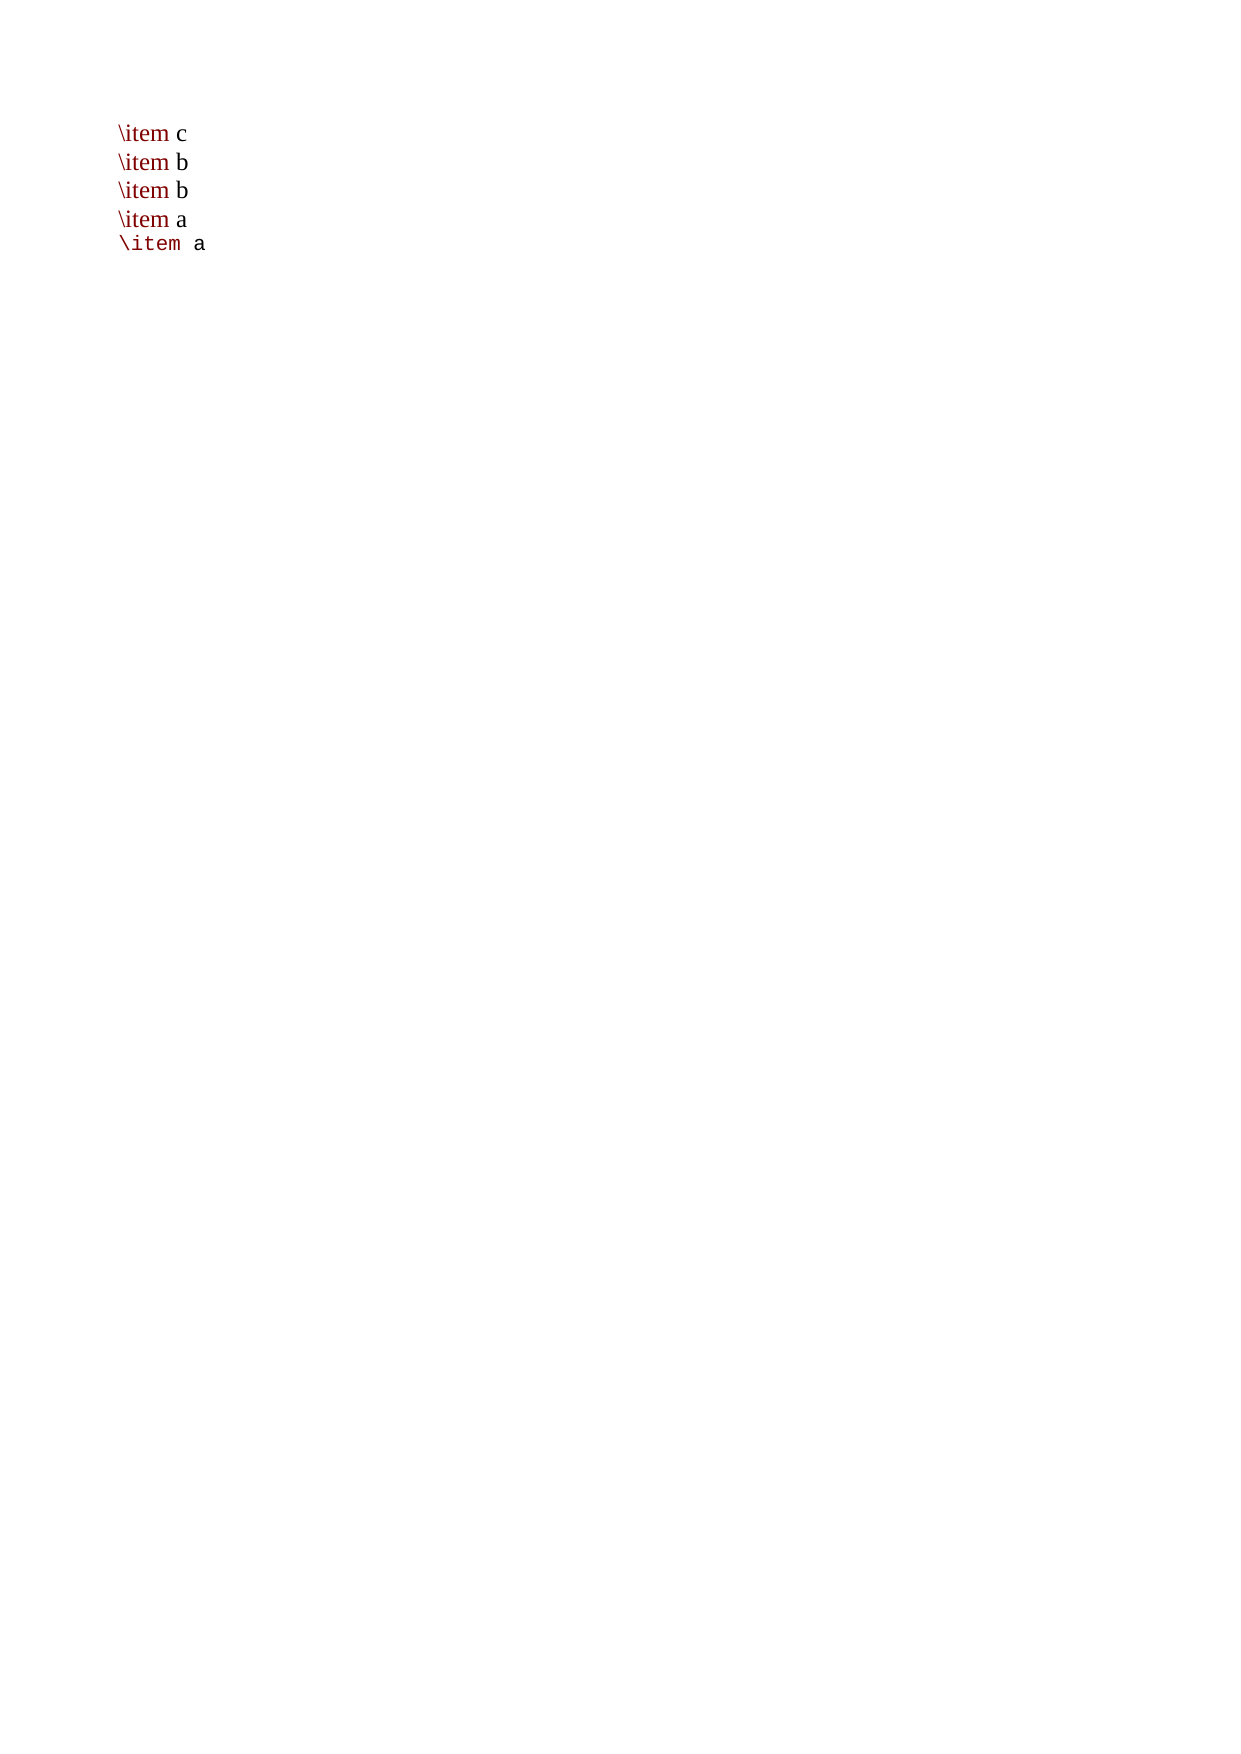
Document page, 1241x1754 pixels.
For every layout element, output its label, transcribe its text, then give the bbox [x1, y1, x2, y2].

text \item a [118, 233, 1122, 257]
text \item a [118, 204, 1122, 233]
text \item b [118, 147, 1122, 176]
text \item c [118, 118, 1122, 147]
text \item b [118, 176, 1122, 204]
